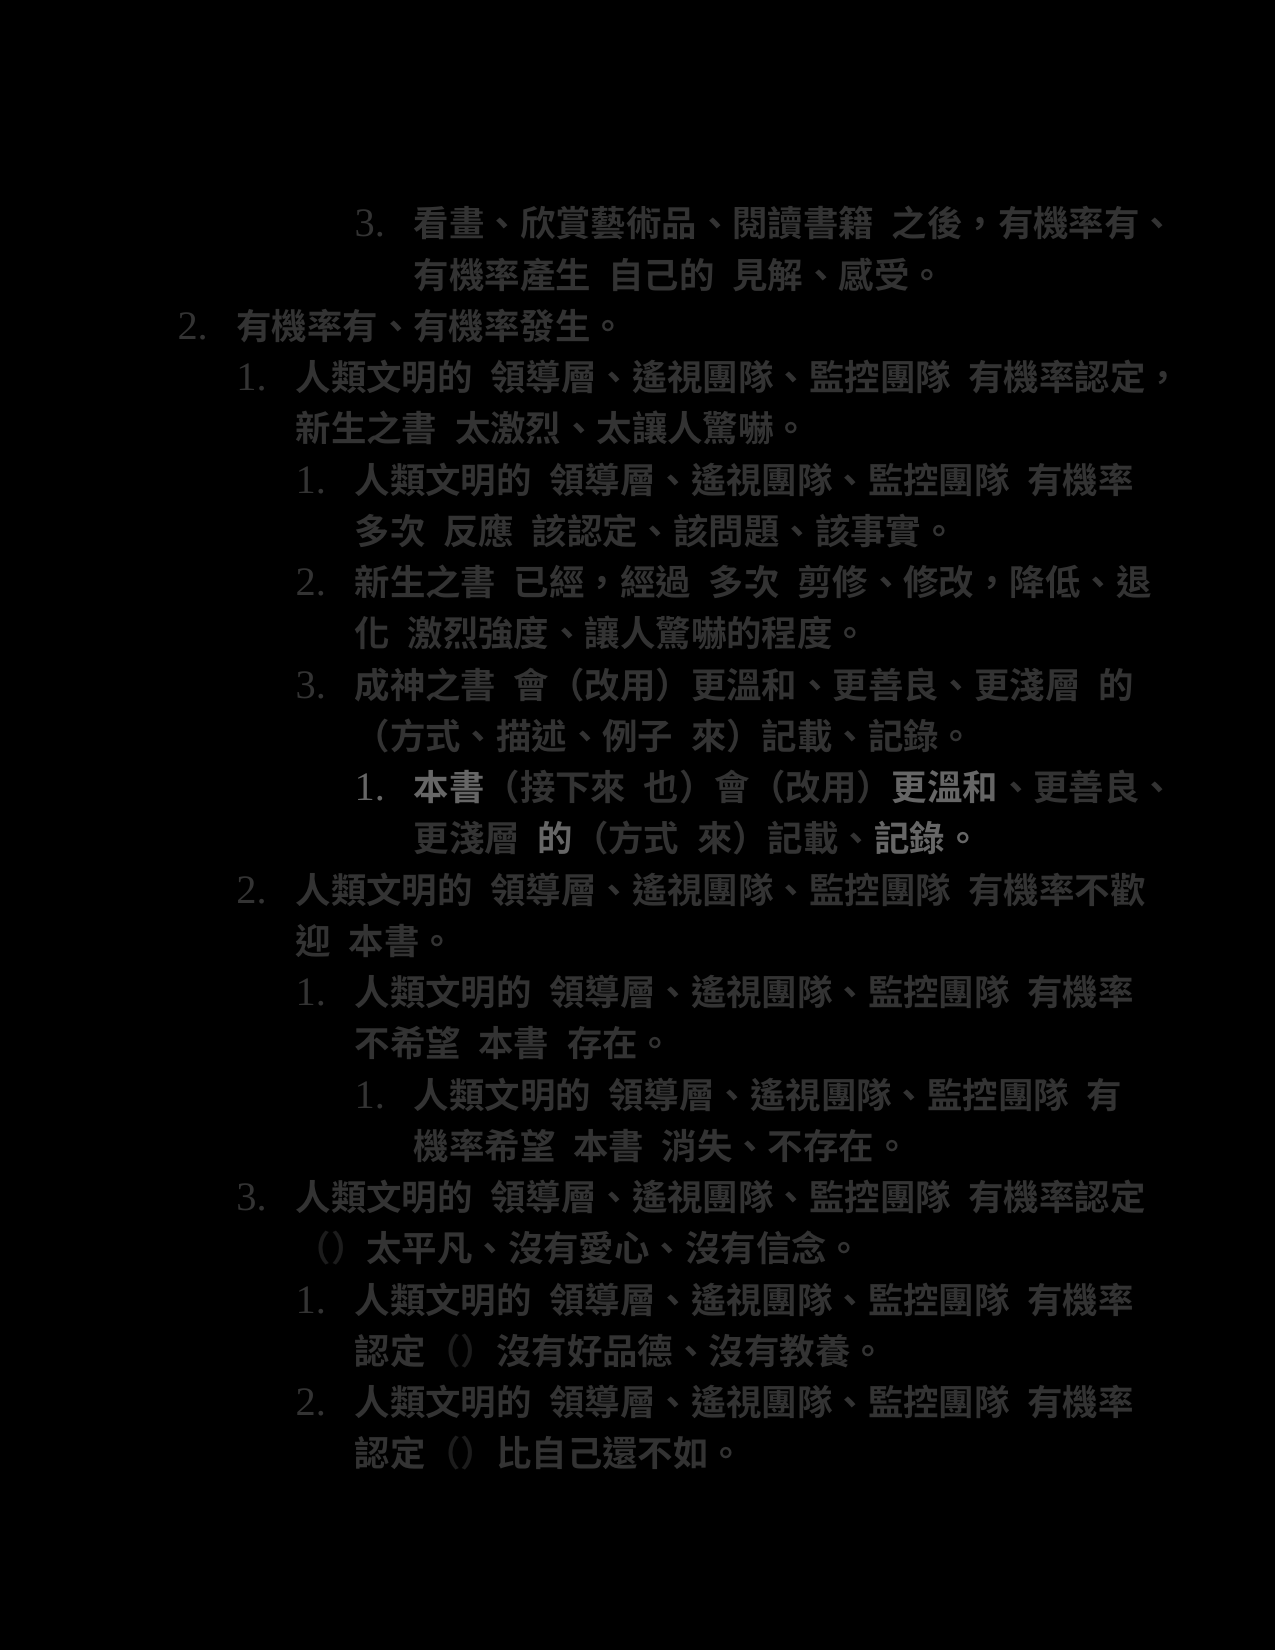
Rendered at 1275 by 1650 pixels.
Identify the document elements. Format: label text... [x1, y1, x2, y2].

list 人類文明的 領導層、遙視團隊、監控團隊 有機率認定，新生之書 太激烈、太讓人驚嚇。 [236, 349, 1157, 452]
list 人類文明的 領導層、遙視團隊、監控團隊 有機率不希望 本書 存在。 [295, 964, 1157, 1067]
list 人類文明的 領導層、遙視團隊、監控團隊 有機率認定（）太平凡、沒有愛心、沒有信念。 [236, 1169, 1157, 1272]
list 人類文明的 領導層、遙視團隊、監控團隊 有機率多次 反應 該認定、該問題、該事實。 [295, 452, 1157, 554]
list 人類文明的 領導層、遙視團隊、監控團隊 有機率希望 本書 消失、不存在。 [354, 1067, 1157, 1169]
list 人類文明的 領導層、遙視團隊、監控團隊 有機率認定（）沒有好品德、沒有教養。 [295, 1272, 1157, 1374]
list 成神之書 會（改用）更溫和、更善良、更淺層 的（方式、描述、例子 來）記載、記錄。 [295, 657, 1157, 759]
list 有機率有、有機率發生。 [177, 298, 1157, 349]
list 人類文明的 領導層、遙視團隊、監控團隊 有機率不歡迎 本書。 [236, 862, 1157, 964]
list 本書（接下來 也）會（改用）更溫和、更善良、更淺層 的（方式 來）記載、記錄。 [354, 759, 1157, 862]
list 人類文明的 領導層、遙視團隊、監控團隊 有機率認定（）比自己還不如。 [295, 1374, 1157, 1477]
list 新生之書 已經，經過 多次 剪修、修改，降低、退化 激烈強度、讓人驚嚇的程度。 [295, 554, 1157, 657]
list 看畫、欣賞藝術品、閱讀書籍 之後，有機率有、有機率產生 自己的 見解、感受。 [354, 196, 1157, 298]
